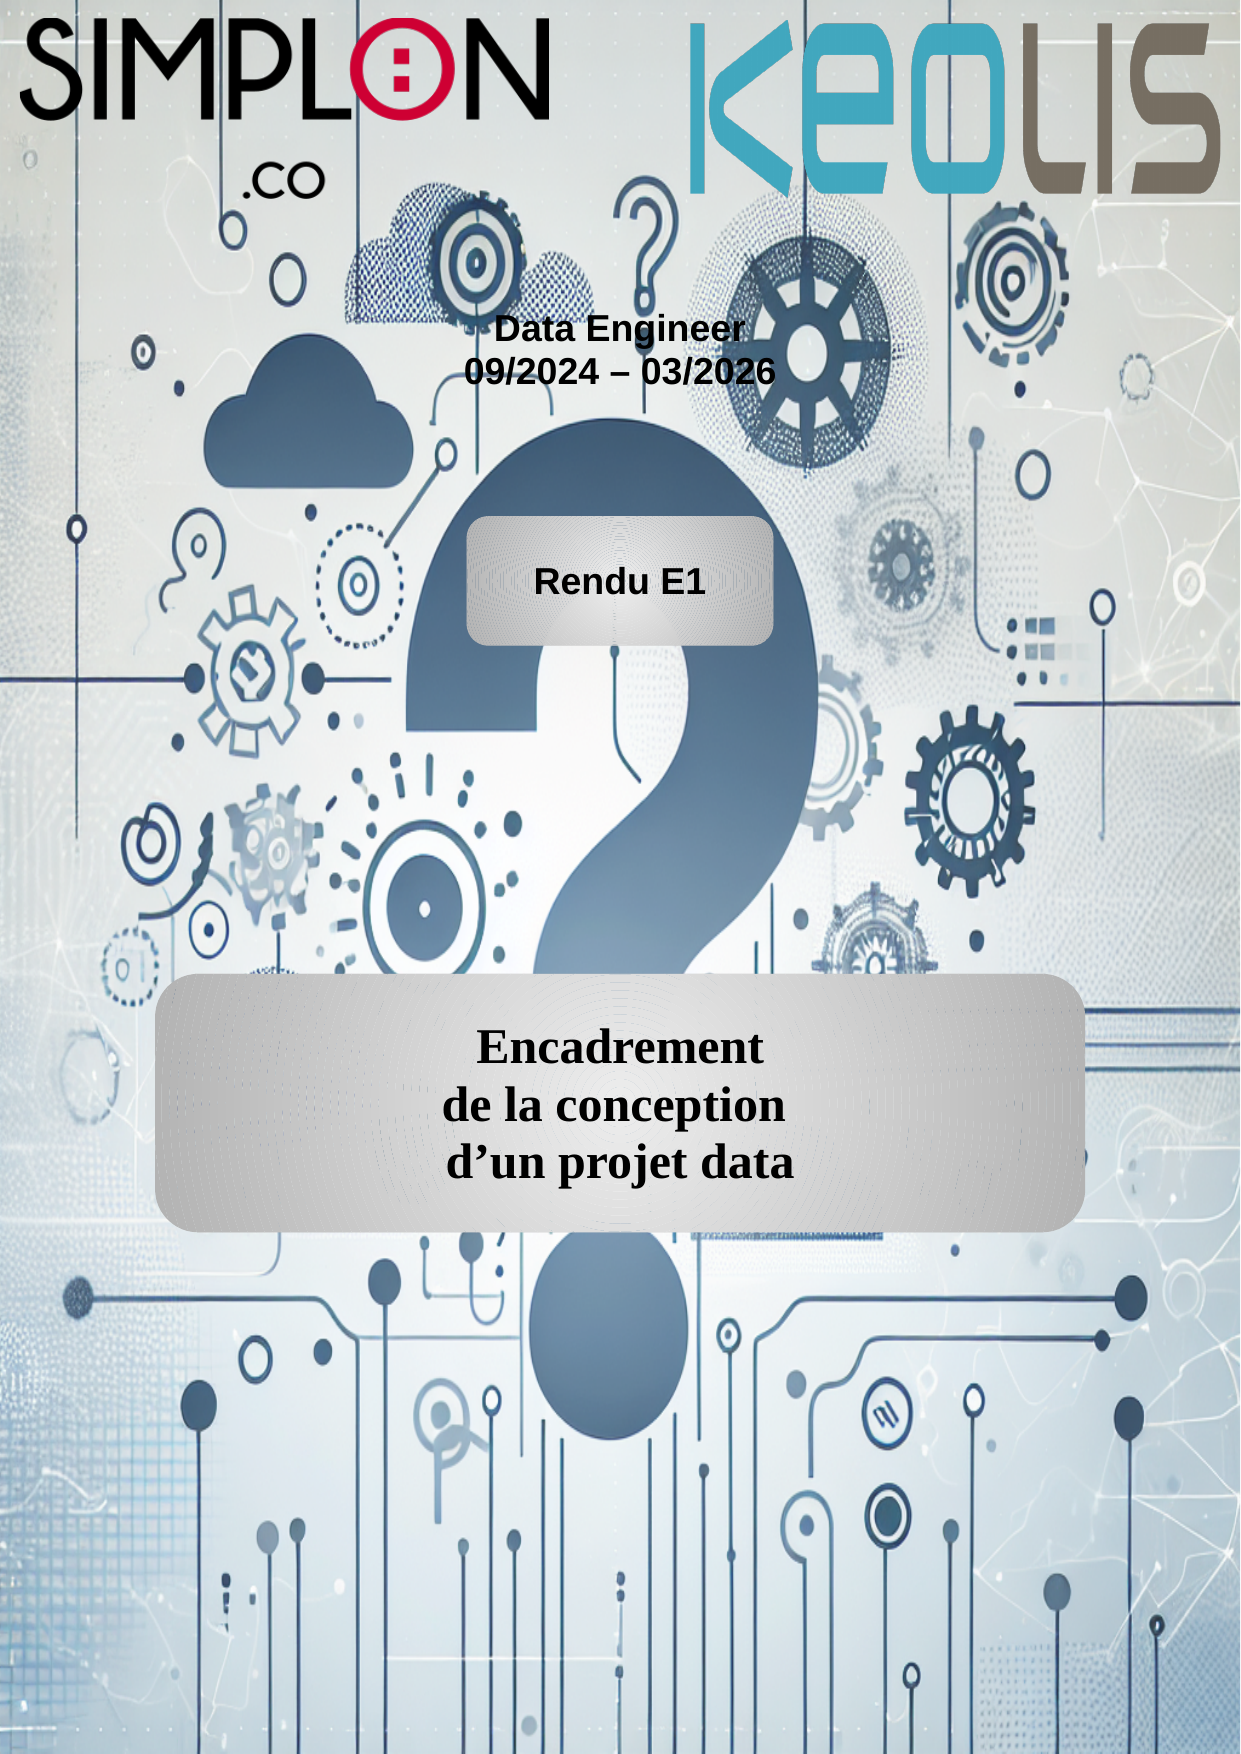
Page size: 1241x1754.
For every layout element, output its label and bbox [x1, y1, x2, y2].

picture [690, 20, 1221, 198]
picture [19, 18, 549, 199]
